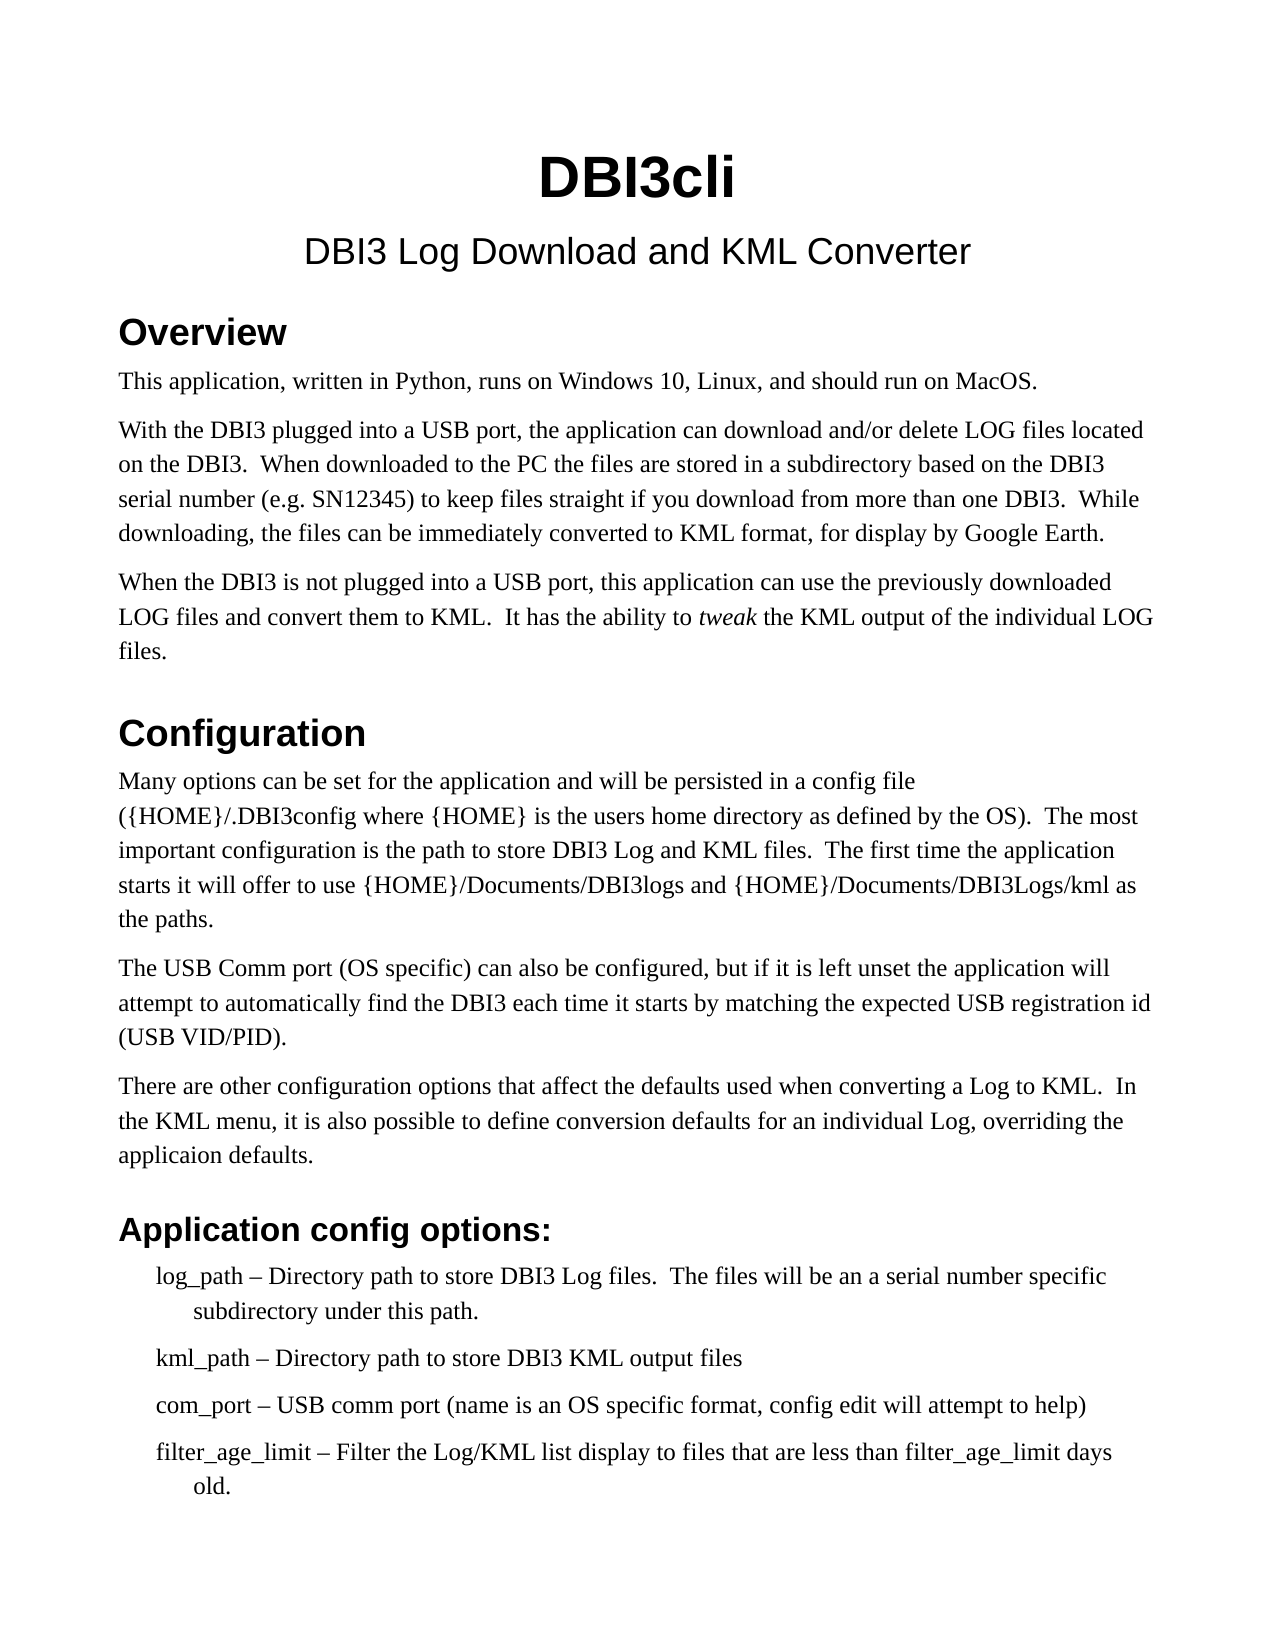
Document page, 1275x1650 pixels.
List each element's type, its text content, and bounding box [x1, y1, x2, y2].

text When the DBI3 is not plugged into a USB port, this application can use the previously downloaded LOG files and convert them to KML. It has the ability to tweak the KML output of the individual LOG files. [118, 567, 1157, 665]
title DBI3cli [118, 143, 1157, 210]
subtitle Overview [118, 309, 1157, 353]
text There are other configuration options that affect the defaults used when converting a Log to KML. In the KML menu, it is also possible to define conversion defaults for an individual Log, overriding the applicaion defaults. [118, 1071, 1157, 1169]
text The USB Comm port (OS specific) can also be configured, but if it is left unset the application will attempt to automatically find the DBI3 each time it starts by matching the expected USB registration id (USB VID/PID). [118, 953, 1157, 1051]
subtitle Application config options: [118, 1210, 1157, 1249]
text This application, written in Python, runs on Windows 10, Linux, and should run on MacOS. [118, 366, 1157, 394]
subtitle Configuration [118, 710, 1157, 754]
text Many options can be set for the application and will be persisted in a config file ({HOME}/.DBI3config where {HOME} is the users home directory as defined by the OS). The most important configuration is the path to store DBI3 Log and KML files. The first time the application starts it will offer to use {HOME}/Documents/DBI3logs and {HOME}/Documents/DBI3Logs/kml as the paths. [118, 766, 1157, 933]
list com_port – USB comm port (name is an OS specific format, config edit will attempt to help) [156, 1390, 1157, 1419]
list log_path – Directory path to store DBI3 Log files. The files will be an a serial number specific subdirectory under this path. [156, 1261, 1157, 1325]
list filter_age_limit – Filter the Log/KML list display to files that are less than filter_age_limit days old. [156, 1437, 1157, 1500]
list kml_path – Directory path to store DBI3 KML output files [156, 1343, 1157, 1372]
subtitle DBI3 Log Download and KML Converter [118, 229, 1157, 272]
text With the DBI3 plugged into a USB port, the application can download and/or delete LOG files located on the DBI3. When downloaded to the PC the files are stored in a subdirectory based on the DBI3 serial number (e.g. SN12345) to keep files straight if you download from more than one DBI3. While downloading, the files can be immediately converted to KML format, for display by Google Earth. [118, 415, 1157, 547]
